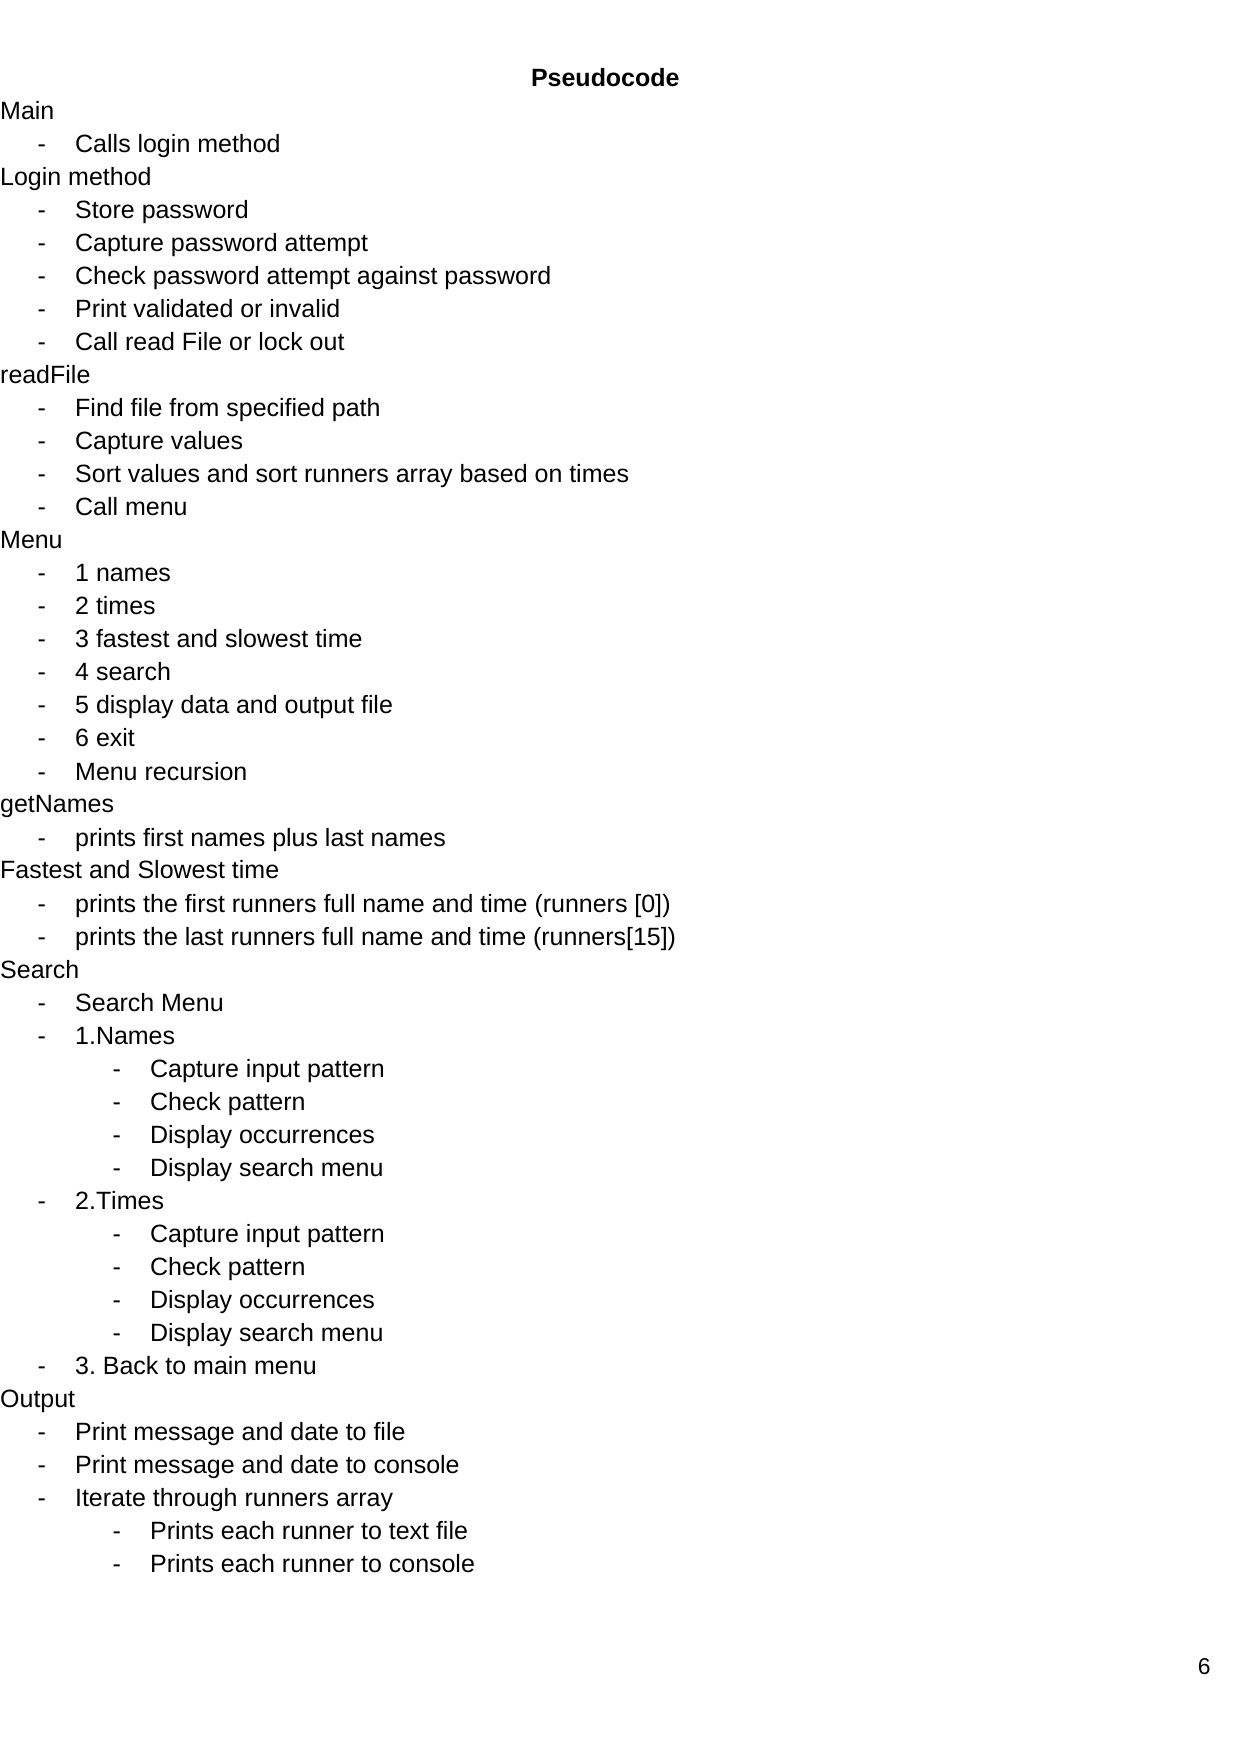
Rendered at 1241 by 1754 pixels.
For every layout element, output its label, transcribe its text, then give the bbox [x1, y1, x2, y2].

text readFile [0, 360, 1210, 389]
list Display occurrences [112, 1120, 1210, 1148]
list Print message and date to file [37, 1417, 1210, 1446]
list 2 times [37, 591, 1210, 620]
list Check password attempt against password [37, 261, 1210, 290]
text Pseudocode [0, 63, 1210, 92]
list Capture password attempt [37, 228, 1210, 257]
list Check pattern [112, 1252, 1210, 1281]
list 1.Names [37, 1021, 1210, 1049]
list Capture input pattern [112, 1054, 1210, 1082]
list Search Menu [37, 988, 1210, 1016]
list Display search menu [112, 1318, 1210, 1347]
list 5 display data and output file [37, 690, 1210, 719]
list Check pattern [112, 1087, 1210, 1115]
list Capture input pattern [112, 1219, 1210, 1247]
list Call menu [37, 492, 1210, 521]
list Store password [37, 195, 1210, 224]
list Iterate through runners array [37, 1483, 1210, 1512]
list Print message and date to console [37, 1450, 1210, 1479]
list 6 exit [37, 723, 1210, 752]
list prints first names plus last names [37, 822, 1210, 851]
list Prints each runner to text file [112, 1516, 1210, 1545]
text Menu [0, 525, 1210, 554]
list 4 search [37, 657, 1210, 686]
list 3. Back to main menu [37, 1351, 1210, 1379]
text Login method [0, 162, 1210, 191]
list 1 names [37, 558, 1210, 587]
list Display search menu [112, 1153, 1210, 1181]
list Menu recursion [37, 756, 1210, 785]
list Display occurrences [112, 1285, 1210, 1313]
list prints the first runners full name and time (runners [0]) [37, 888, 1210, 917]
text getNames [0, 789, 1210, 818]
list Find file from specified path [37, 393, 1210, 422]
list Sort values and sort runners array based on times [37, 459, 1210, 488]
text Main [0, 96, 1210, 125]
text Fastest and Slowest time [0, 856, 1210, 884]
list Print validated or invalid [37, 294, 1210, 323]
list 2.Times [37, 1186, 1210, 1214]
list 3 fastest and slowest time [37, 624, 1210, 653]
list Prints each runner to console [112, 1549, 1210, 1578]
list Calls login method [37, 129, 1210, 158]
text Search [0, 954, 1210, 983]
list Capture values [37, 426, 1210, 455]
list Call read File or lock out [37, 327, 1210, 356]
text Output [0, 1384, 1210, 1413]
list prints the last runners full name and time (runners[15]) [37, 922, 1210, 950]
